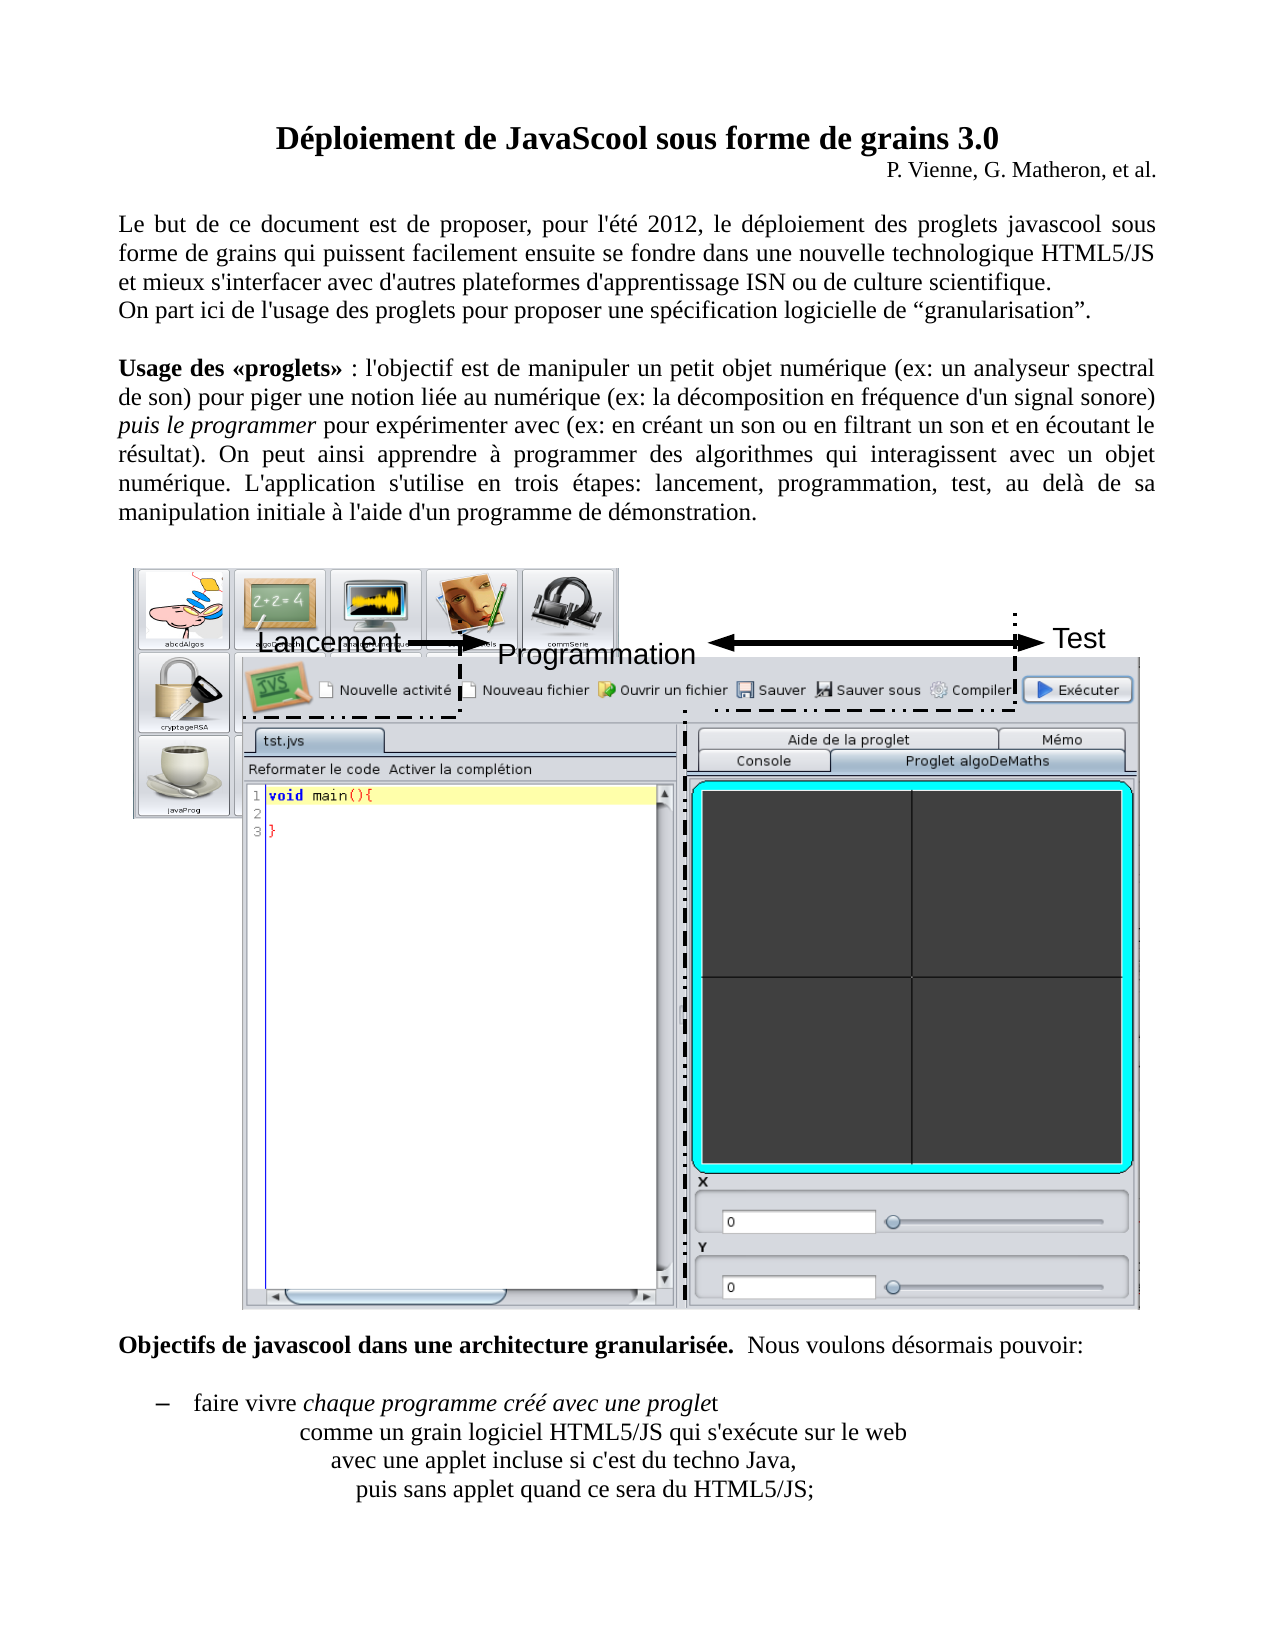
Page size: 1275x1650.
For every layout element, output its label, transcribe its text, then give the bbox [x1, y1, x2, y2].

list faire vivre chaque programme créé avec une proglet [156, 1388, 1157, 1417]
picture [667, 657, 675, 662]
text Le but de ce document est de proposer, pour l'été 2012, le déploiement des proglets javascool sous forme de grains qui puissent facilement ensuite se fondre dans une nouvelle technologique HTML5/JS et mieux s'interfacer avec d'autres plateformes d'apprentissage ISN ou de culture scientifique. [118, 209, 1157, 295]
list comme un grain logiciel HTML5/JS qui s'exécute sur le web [156, 1417, 1157, 1445]
text P. Vienne, G. Matheron, et al. [118, 156, 1157, 183]
text Usage des «proglets» : l'objectif est de manipuler un petit objet numérique (ex: un analyseur spectral de son) pour piger une notion liée au numérique (ex: la décomposition en fréquence d'un signal sonore) puis le programmer pour expérimenter avec (ex: en créant un son ou en filtrant un son et en écoutant le résultat). On peut ainsi apprendre à programmer des algorithmes qui interagissent avec un objet numérique. L'application s'utilise en trois étapes: lancement, programmation, test, au delà de sa manipulation initiale à l'aide d'un programme de démonstration. [118, 353, 1157, 525]
list puis sans applet quand ce sera du HTML5/JS; [156, 1474, 1157, 1503]
text On part ici de l'usage des proglets pour proposer une spécification logicielle de “granularisation”. [118, 295, 1157, 324]
list avec une applet incluse si c'est du techno Java, [156, 1445, 1157, 1474]
text Déploiement de JavaScool sous forme de grains 3.0 [118, 118, 1157, 156]
text Objectifs de javascool dans une architecture granularisée. Nous voulons désormais pouvoir: [118, 1330, 1157, 1359]
picture [133, 568, 1140, 1310]
